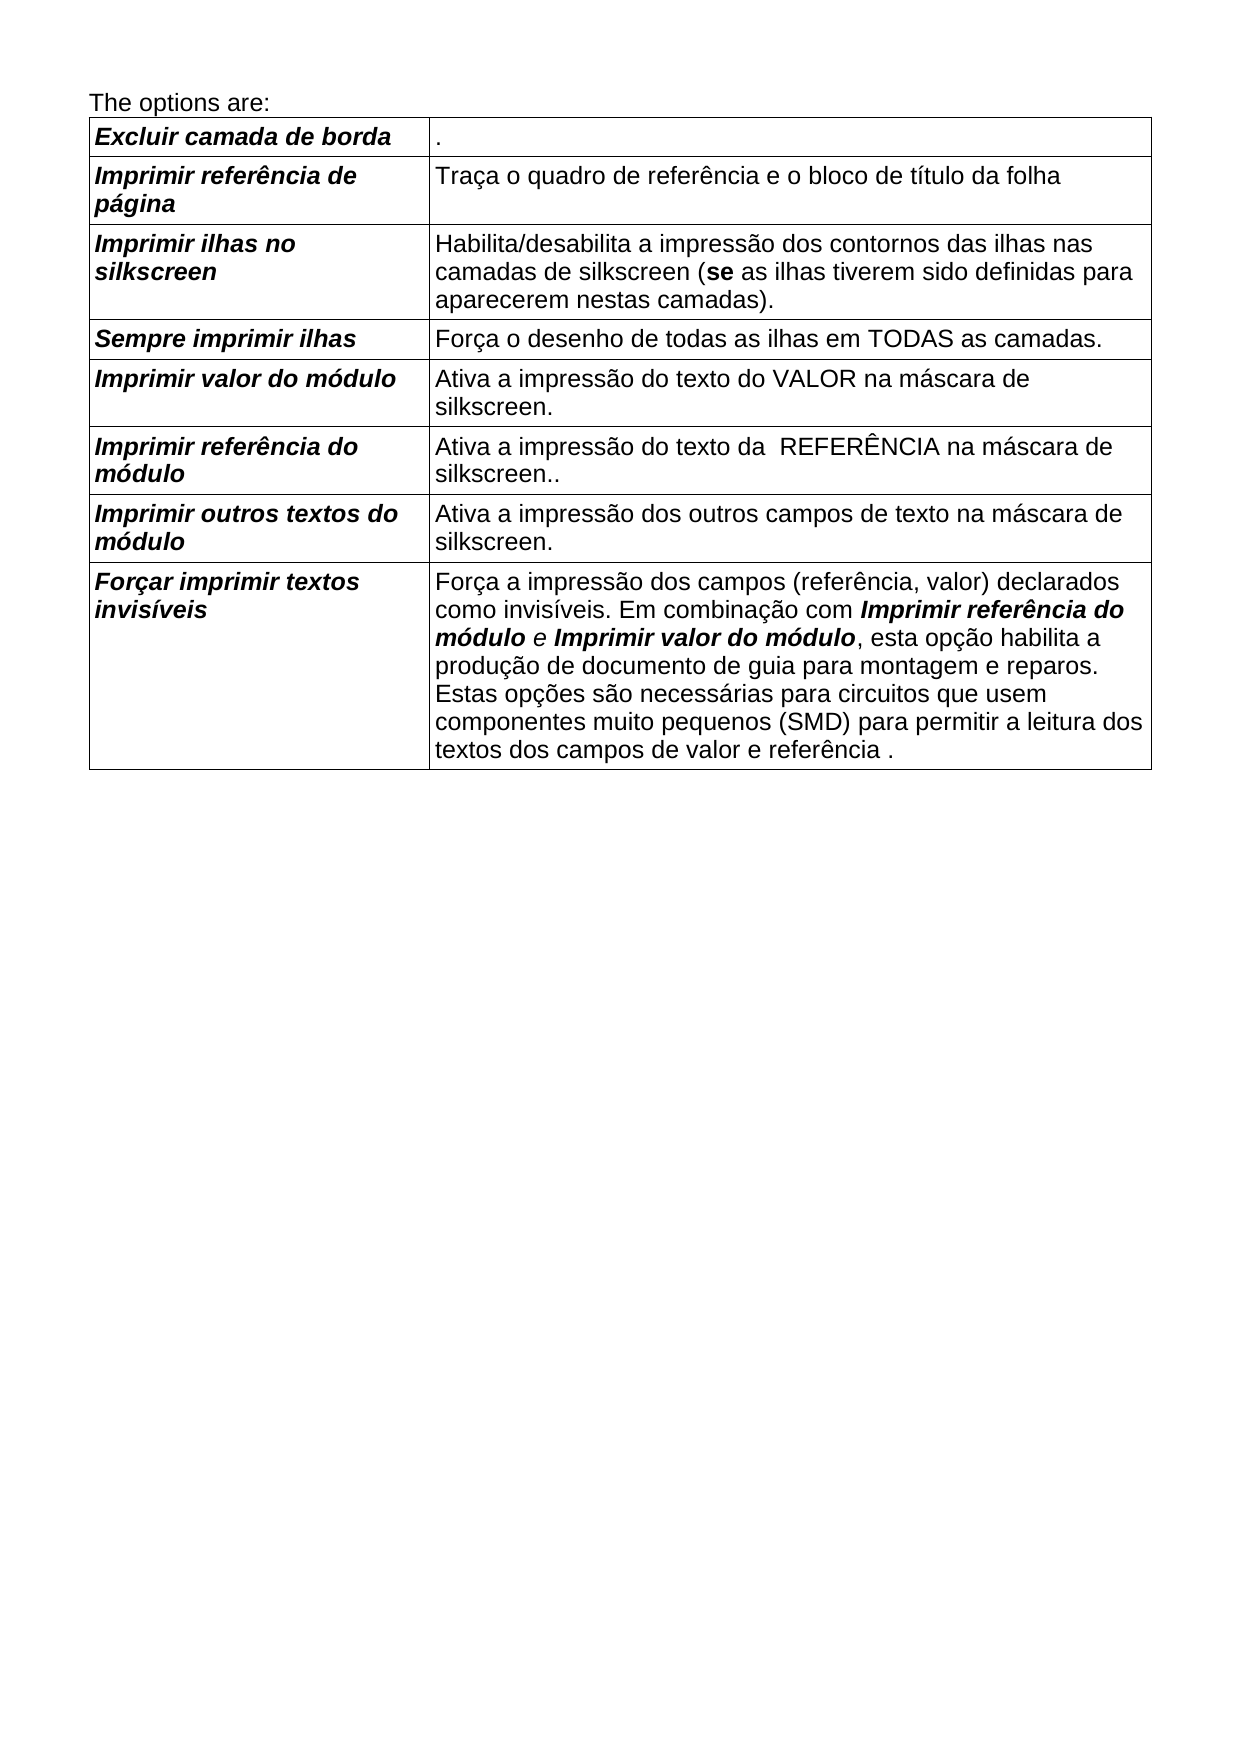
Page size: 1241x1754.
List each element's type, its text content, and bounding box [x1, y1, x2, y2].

table_cell Ativa a impressão do texto da REFERÊNCIA na máscara de silkscreen.. [430, 427, 1151, 494]
table_cell Força o desenho de todas as ilhas em TODAS as camadas. [430, 320, 1151, 359]
table_cell Imprimir referência do módulo [90, 427, 429, 494]
table_cell Forçar imprimir textos invisíveis [90, 563, 429, 769]
table_header Excluir camada de borda [90, 118, 429, 156]
table_cell Ativa a impressão dos outros campos de texto na máscara de silkscreen. [430, 495, 1151, 562]
table_cell Imprimir outros textos do módulo [90, 495, 429, 562]
table_cell Imprimir referência de página [90, 157, 429, 224]
table_cell Imprimir ilhas no silkscreen [90, 225, 429, 319]
table_cell Sempre imprimir ilhas [90, 320, 429, 359]
table_header . [430, 118, 1151, 156]
table_cell Força a impressão dos campos (referência, valor) declarados como invisíveis. Em combinação com Imprimir referência do módulo e Imprimir valor do módulo, esta opção habilita a produção de documento de guia para montagem e reparos. Estas opções são necessárias para circuitos que usem componentes muito pequenos (SMD) para permitir a leitura dos textos dos campos de valor e referência . [430, 563, 1151, 769]
table_cell Imprimir valor do módulo [90, 360, 429, 426]
table_cell Ativa a impressão do texto do VALOR na máscara de silkscreen. [430, 360, 1151, 426]
text The options are: [88, 88, 1152, 117]
table_cell Habilita/desabilita a impressão dos contornos das ilhas nas camadas de silkscreen (se as ilhas tiverem sido definidas para aparecerem nestas camadas). [430, 225, 1151, 319]
table_cell Traça o quadro de referência e o bloco de título da folha [430, 157, 1151, 224]
